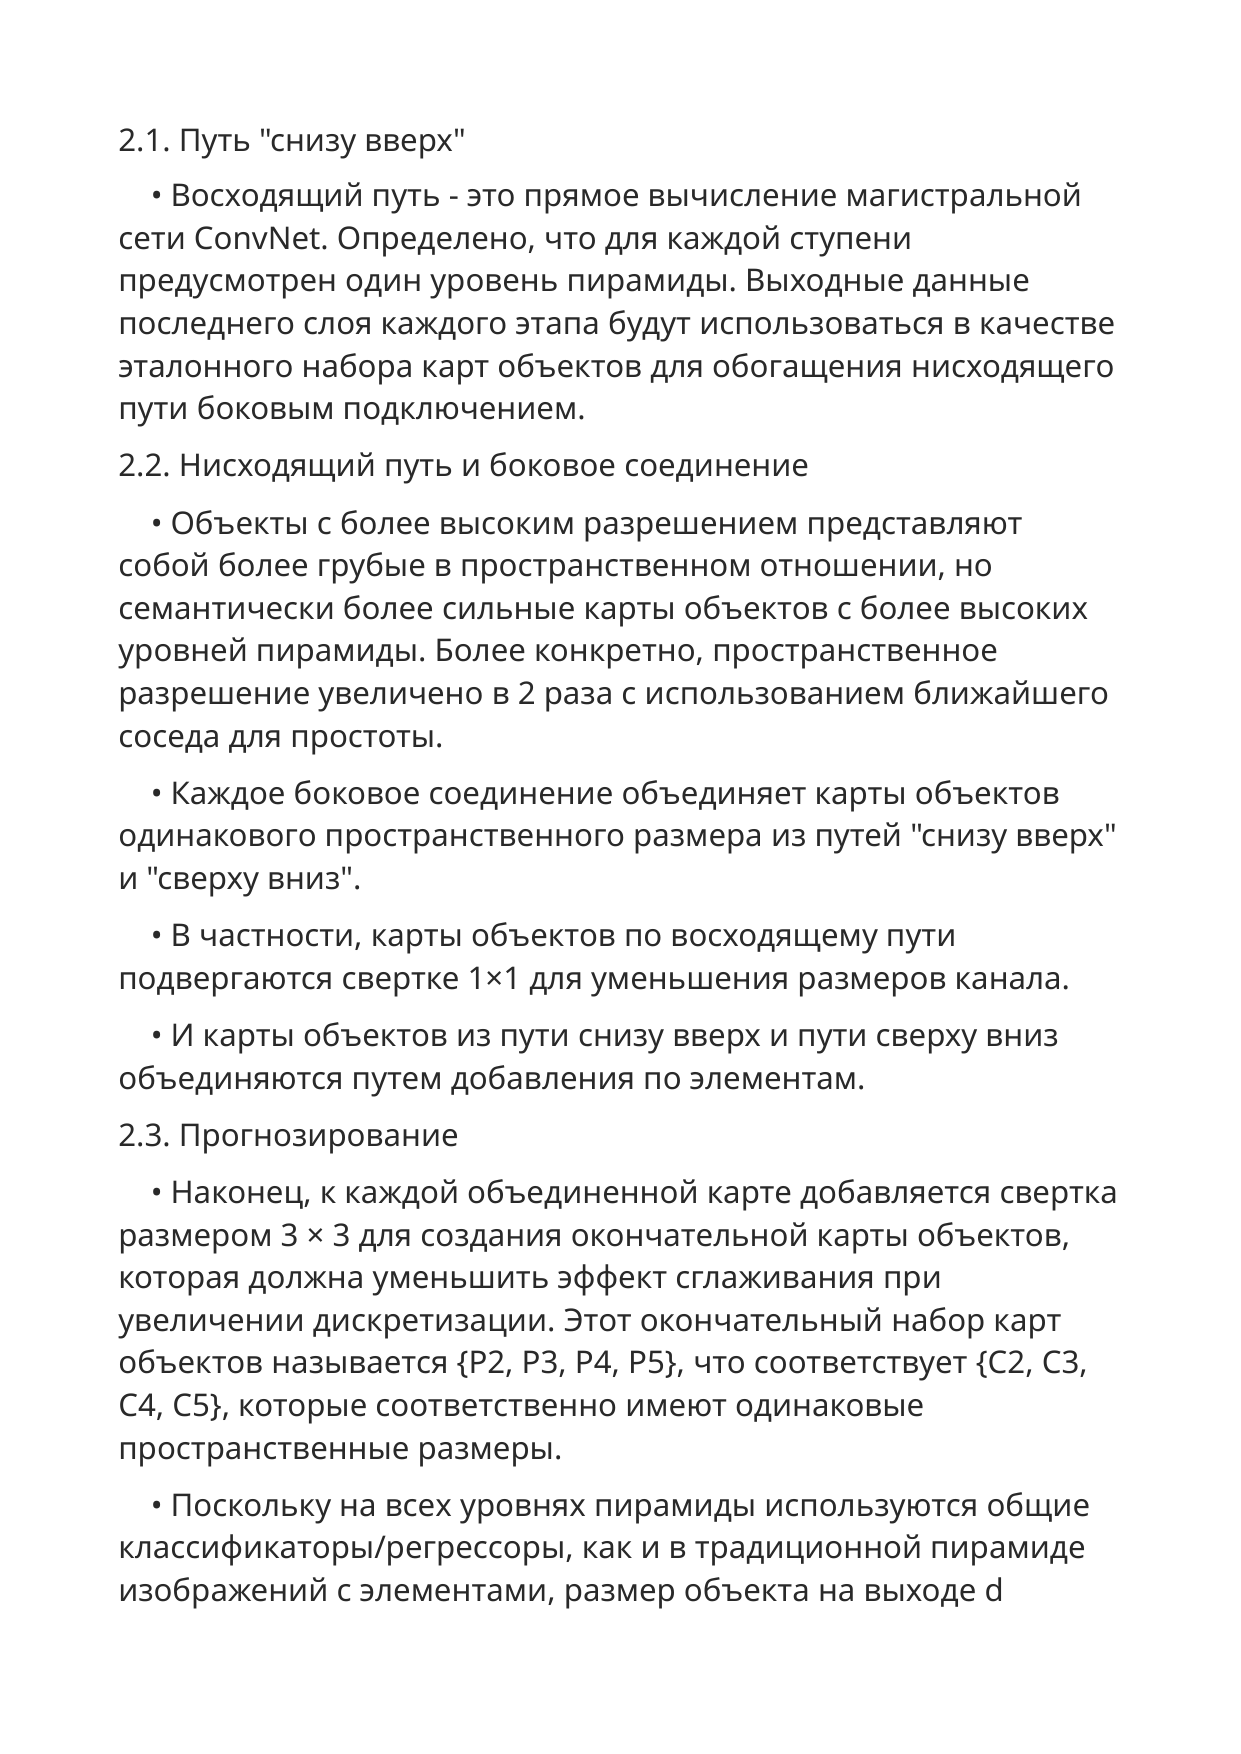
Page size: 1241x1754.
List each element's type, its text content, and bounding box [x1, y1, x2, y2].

text • Восходящий путь - это прямое вычисление магистральной сети ConvNet. Определено, что для каждой ступени предусмотрен один уровень пирамиды. Выходные данные последнего слоя каждого этапа будут использоваться в качестве эталонного набора карт объектов для обогащения нисходящего пути боковым подключением. [118, 173, 1122, 429]
subtitle 2.1. Путь "снизу вверх" [118, 118, 1122, 161]
text • Наконец, к каждой объединенной карте добавляется свертка размером 3 × 3 для создания окончательной карты объектов, которая должна уменьшить эффект сглаживания при увеличении дискретизации. Этот окончательный набор карт объектов называется {P2, P3, P4, P5}, что соответствует {C2, C3, C4, C5}, которые соответственно имеют одинаковые пространственные размеры. [118, 1170, 1122, 1468]
text • В частности, карты объектов по восходящему пути подвергаются свертке 1×1 для уменьшения размеров канала. [118, 913, 1122, 998]
text • И карты объектов из пути снизу вверх и пути сверху вниз объединяются путем добавления по элементам. [118, 1013, 1122, 1098]
text 2.3. Прогнозирование [118, 1113, 1122, 1155]
text • Каждое боковое соединение объединяет карты объектов одинакового пространственного размера из путей "снизу вверх" и "сверху вниз". [118, 771, 1122, 899]
text • Объекты с более высоким разрешением представляют собой более грубые в пространственном отношении, но семантически более сильные карты объектов с более высоких уровней пирамиды. Более конкретно, пространственное разрешение увеличено в 2 раза с использованием ближайшего соседа для простоты. [118, 501, 1122, 756]
text 2.2. Нисходящий путь и боковое соединение [118, 443, 1122, 486]
text • Поскольку на всех уровнях пирамиды используются общие классификаторы/регрессоры, как и в традиционной пирамиде изображений с элементами, размер объекта на выходе d [118, 1483, 1122, 1611]
